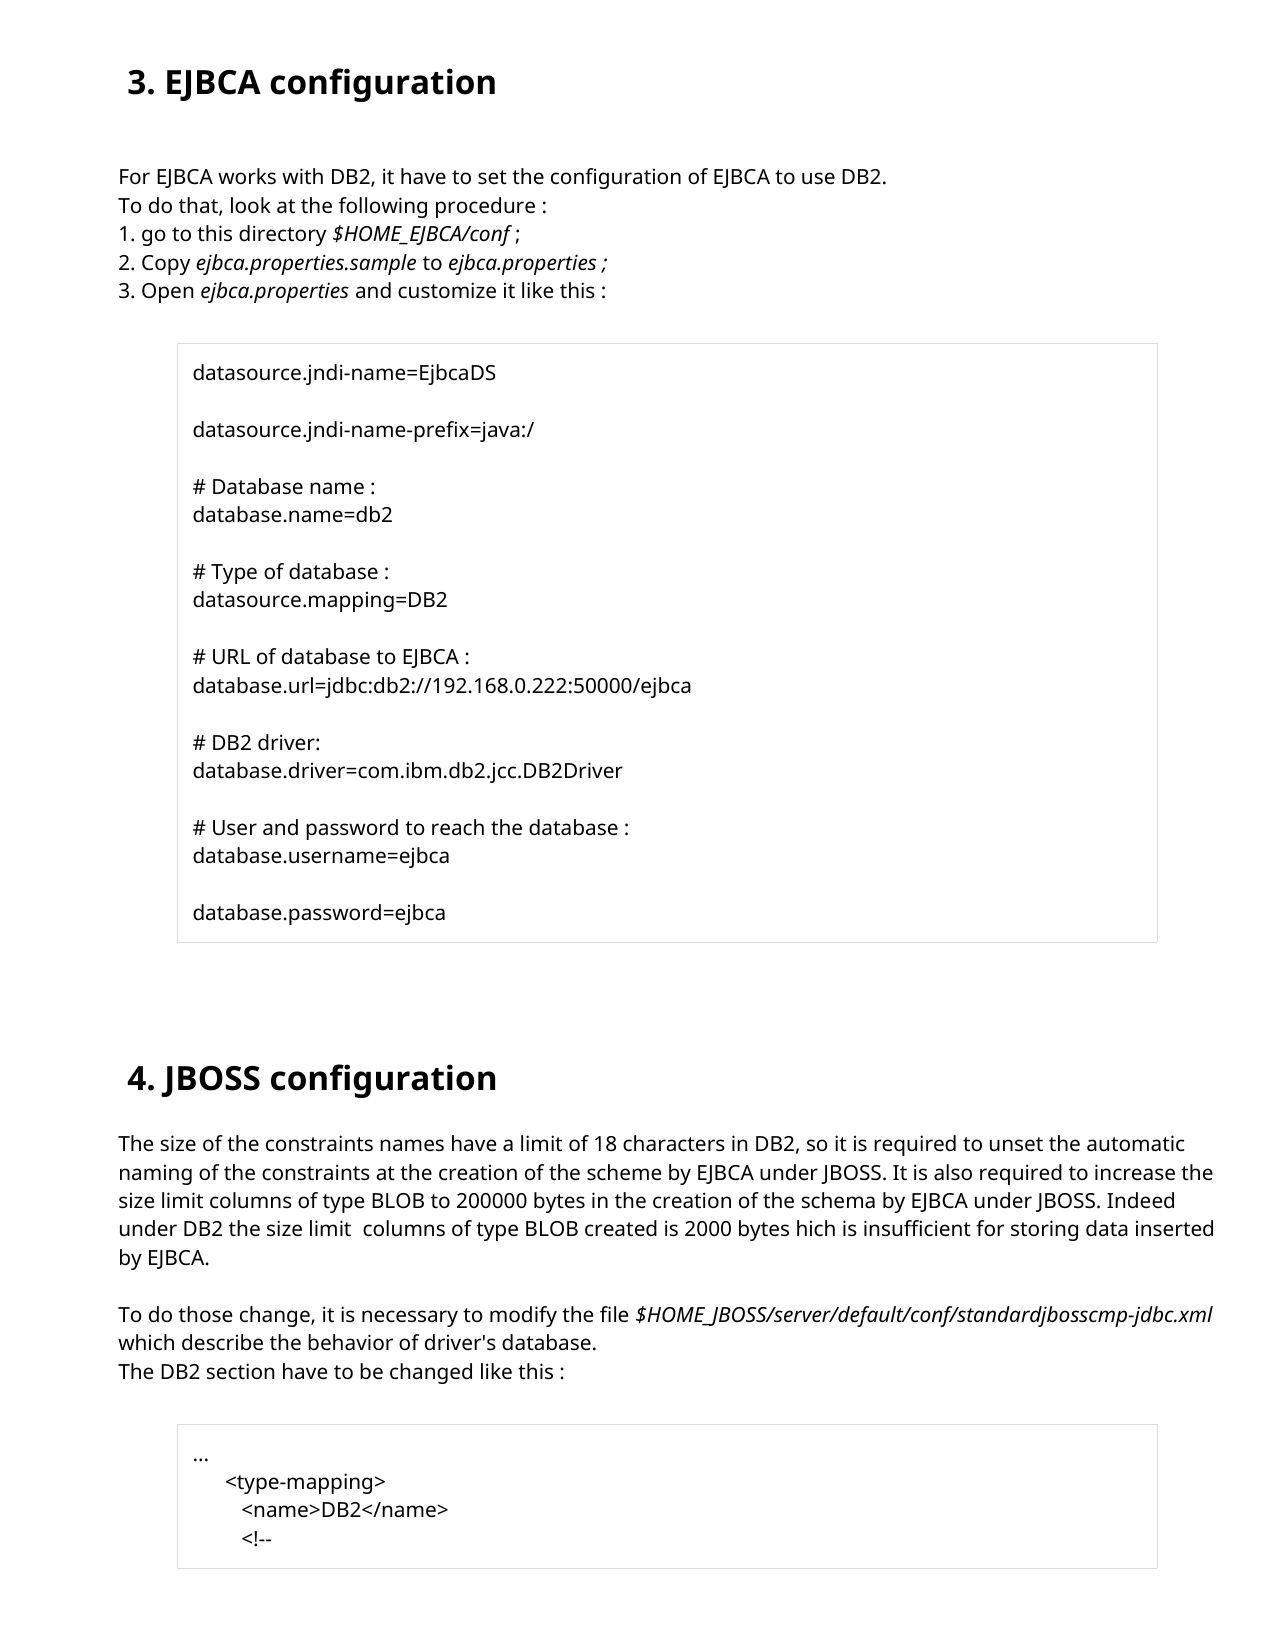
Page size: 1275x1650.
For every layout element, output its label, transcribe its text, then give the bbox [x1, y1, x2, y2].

text datasource.jndi-name=EjbcaDS datasource.jndi-name-prefix=java:/ # Database name : database.name=db2 # Type of database : datasource.mapping=DB2 # URL of database to EJBCA : database.url=jdbc:db2://192.168.0.222:50000/ejbca # DB2 driver: database.driver=com.ibm.db2.jcc.DB2Driver # User and password to reach the database : database.username=ejbca database.password=ejbca [178, 344, 1157, 942]
text ... <type-mapping> <name>DB2</name> <!-- [178, 1425, 1157, 1568]
text For EJBCA works with DB2, it have to set the configuration of EJBCA to use DB2. To do that, look at the following procedure : 1. go to this directory $HOME_EJBCA/conf ; 2. Copy ejbca.properties.sample to ejbca.properties ; 3. Open ejbca.properties and customize it like this : [118, 134, 1216, 304]
text The size of the constraints names have a limit of 18 characters in DB2, so it is required to unset the automatic naming of the constraints at the creation of the scheme by EJBCA under JBOSS. It is also required to increase the size limit columns of type BLOB to 200000 bytes in the creation of the schema by EJBCA under JBOSS. Indeed under DB2 the size limit columns of type BLOB created is 2000 bytes hich is insufficient for storing data inserted by EJBCA. To do those change, it is necessary to modify the file $HOME_JBOSS/server/default/conf/standardjbosscmp-jdbc.xml which describe the behavior of driver's database. The DB2 section have to be changed like this : [118, 1129, 1216, 1385]
subtitle 4. JBOSS configuration [127, 1054, 1207, 1100]
subtitle 3. EJBCA configuration [127, 59, 1207, 104]
